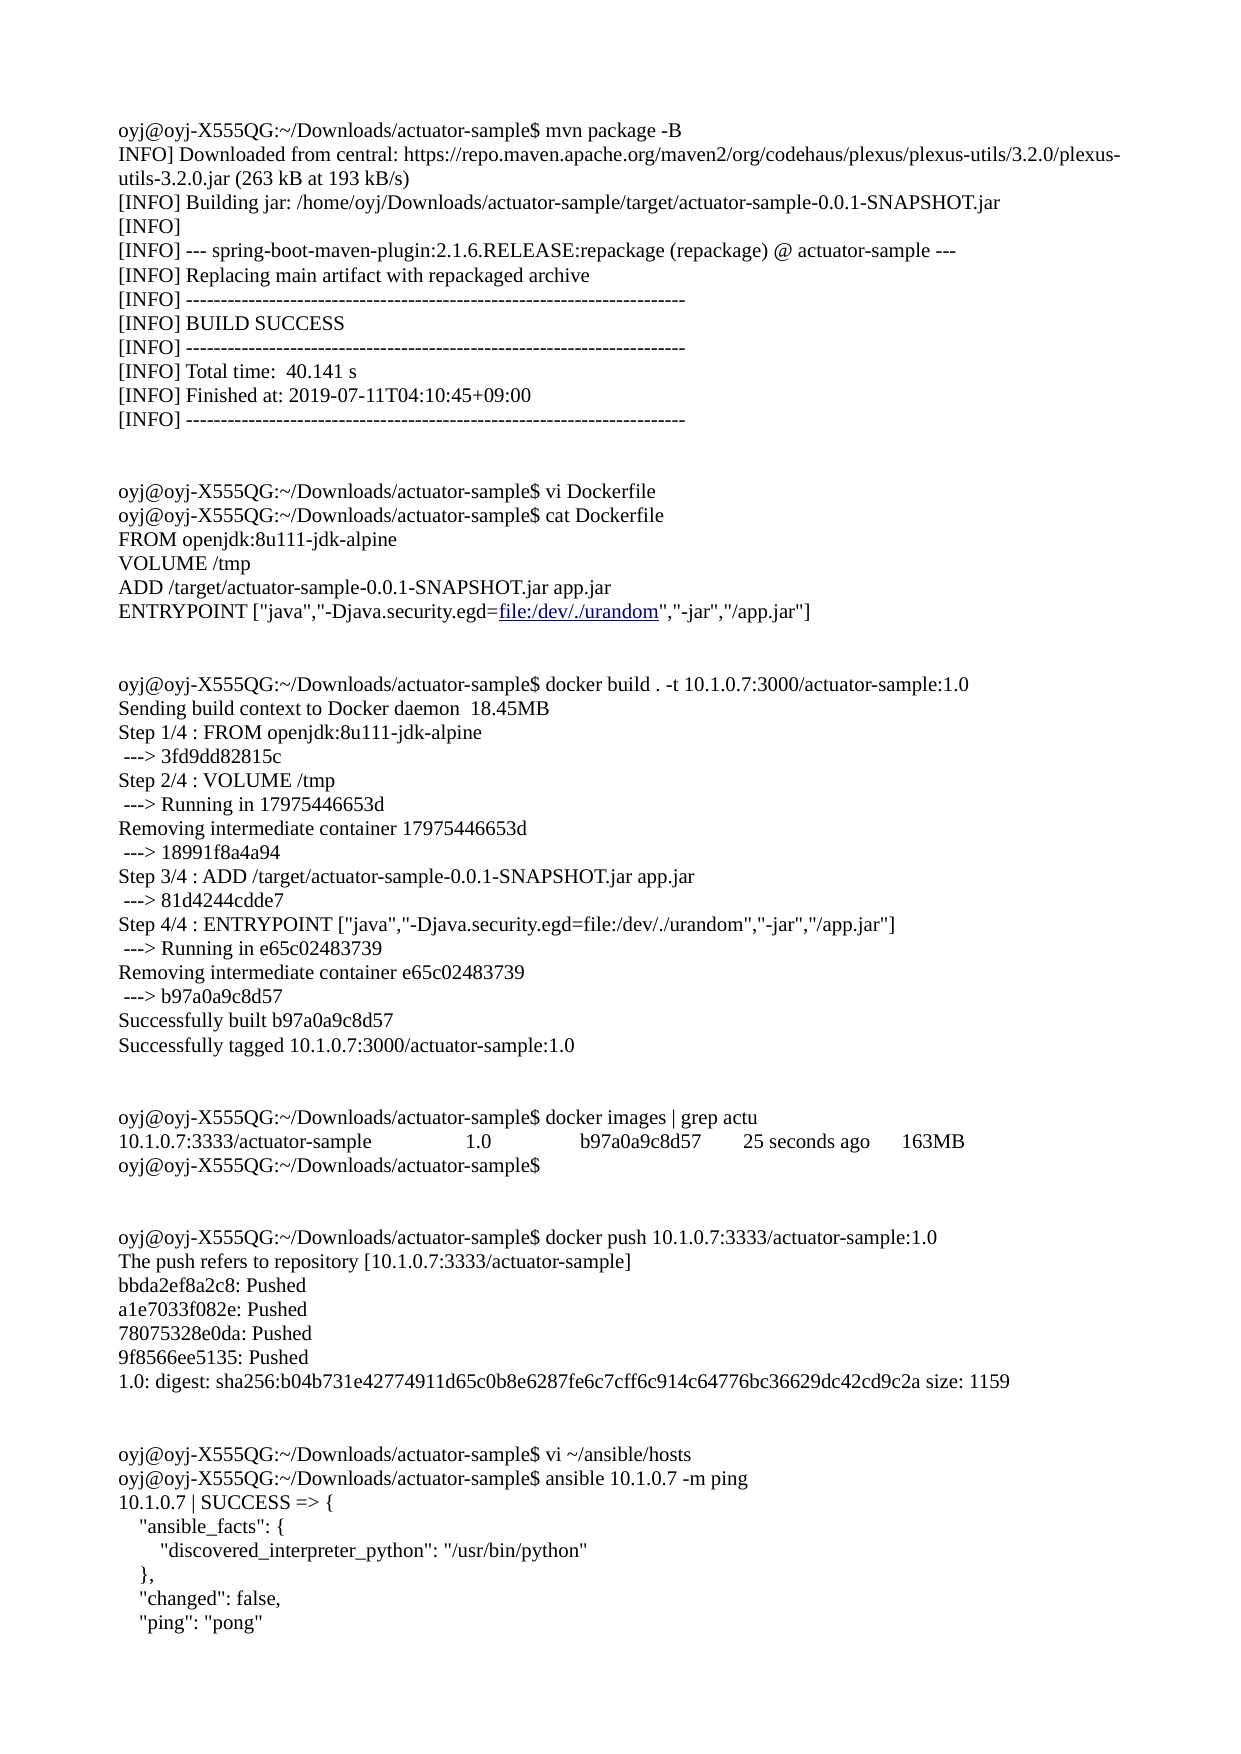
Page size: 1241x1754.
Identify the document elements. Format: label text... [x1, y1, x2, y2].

text [INFO] Building jar: /home/oyj/Downloads/actuator-sample/target/actuator-sample-0.0.1-SNAPSHOT.jar [118, 190, 1122, 214]
text [INFO] Replacing main artifact with repackaged archive [118, 262, 1122, 287]
text a1e7033f082e: Pushed [118, 1297, 1122, 1321]
text FROM openjdk:8u111-jdk-alpine [118, 527, 1122, 551]
text [INFO] Total time: 40.141 s [118, 359, 1122, 383]
text oyj@oyj-X555QG:~/Downloads/actuator-sample$ mvn package -B [118, 118, 1122, 142]
text VOLUME /tmp [118, 551, 1122, 575]
text 10.1.0.7 | SUCCESS => { [118, 1490, 1122, 1514]
text bbda2ef8a2c8: Pushed [118, 1273, 1122, 1297]
text [INFO] BUILD SUCCESS [118, 311, 1122, 335]
text "discovered_interpreter_python": "/usr/bin/python" [118, 1538, 1122, 1562]
text Successfully built b97a0a9c8d57 [118, 1008, 1122, 1032]
text [INFO] ------------------------------------------------------------------------ [118, 335, 1122, 359]
text [INFO] --- spring-boot-maven-plugin:2.1.6.RELEASE:repackage (repackage) @ actuator-sample --- [118, 238, 1122, 262]
text oyj@oyj-X555QG:~/Downloads/actuator-sample$ cat Dockerfile [118, 503, 1122, 527]
text 9f8566ee5135: Pushed [118, 1345, 1122, 1369]
text ---> 18991f8a4a94 [118, 840, 1122, 864]
text oyj@oyj-X555QG:~/Downloads/actuator-sample$ docker images | grep actu [118, 1105, 1122, 1129]
text 78075328e0da: Pushed [118, 1321, 1122, 1345]
text "ansible_facts": { [118, 1514, 1122, 1538]
text ---> 81d4244cdde7 [118, 888, 1122, 912]
text [INFO] ------------------------------------------------------------------------ [118, 407, 1122, 431]
text Removing intermediate container 17975446653d [118, 816, 1122, 840]
text ---> 3fd9dd82815c [118, 744, 1122, 768]
text Step 1/4 : FROM openjdk:8u111-jdk-alpine [118, 720, 1122, 744]
text Sending build context to Docker daemon 18.45MB [118, 696, 1122, 720]
text oyj@oyj-X555QG:~/Downloads/actuator-sample$ vi Dockerfile [118, 479, 1122, 503]
text oyj@oyj-X555QG:~/Downloads/actuator-sample$ docker push 10.1.0.7:3333/actuator-sample:1.0 [118, 1225, 1122, 1249]
text ---> Running in 17975446653d [118, 792, 1122, 816]
text oyj@oyj-X555QG:~/Downloads/actuator-sample$ ansible 10.1.0.7 -m ping [118, 1466, 1122, 1490]
text Successfully tagged 10.1.0.7:3000/actuator-sample:1.0 [118, 1032, 1122, 1057]
text "ping": "pong" [118, 1610, 1122, 1634]
text 10.1.0.7:3333/actuator-sample 1.0 b97a0a9c8d57 25 seconds ago 163MB [118, 1129, 1122, 1153]
text Step 2/4 : VOLUME /tmp [118, 768, 1122, 792]
text The push refers to repository [10.1.0.7:3333/actuator-sample] [118, 1249, 1122, 1273]
text ---> Running in e65c02483739 [118, 936, 1122, 960]
text INFO] Downloaded from central: https://repo.maven.apache.org/maven2/org/codehaus/plexus/plexus-utils/3.2.0/plexus-utils-3.2.0.jar (263 kB at 193 kB/s) [118, 142, 1122, 190]
text oyj@oyj-X555QG:~/Downloads/actuator-sample$ docker build . -t 10.1.0.7:3000/actuator-sample:1.0 [118, 672, 1122, 696]
text oyj@oyj-X555QG:~/Downloads/actuator-sample$ [118, 1153, 1122, 1177]
text Removing intermediate container e65c02483739 [118, 960, 1122, 984]
text [INFO] Finished at: 2019-07-11T04:10:45+09:00 [118, 383, 1122, 407]
text [INFO] [118, 214, 1122, 238]
text Step 3/4 : ADD /target/actuator-sample-0.0.1-SNAPSHOT.jar app.jar [118, 864, 1122, 888]
text }, [118, 1562, 1122, 1586]
text 1.0: digest: sha256:b04b731e42774911d65c0b8e6287fe6c7cff6c914c64776bc36629dc42cd9c2a size: 1159 [118, 1369, 1122, 1393]
text oyj@oyj-X555QG:~/Downloads/actuator-sample$ vi ~/ansible/hosts [118, 1442, 1122, 1466]
text ADD /target/actuator-sample-0.0.1-SNAPSHOT.jar app.jar [118, 575, 1122, 599]
text ENTRYPOINT ["java","-Djava.security.egd=file:/dev/./urandom","-jar","/app.jar"] [118, 599, 1122, 623]
text ---> b97a0a9c8d57 [118, 984, 1122, 1008]
text [INFO] ------------------------------------------------------------------------ [118, 287, 1122, 311]
text "changed": false, [118, 1586, 1122, 1610]
text Step 4/4 : ENTRYPOINT ["java","-Djava.security.egd=file:/dev/./urandom","-jar","/app.jar"] [118, 912, 1122, 936]
